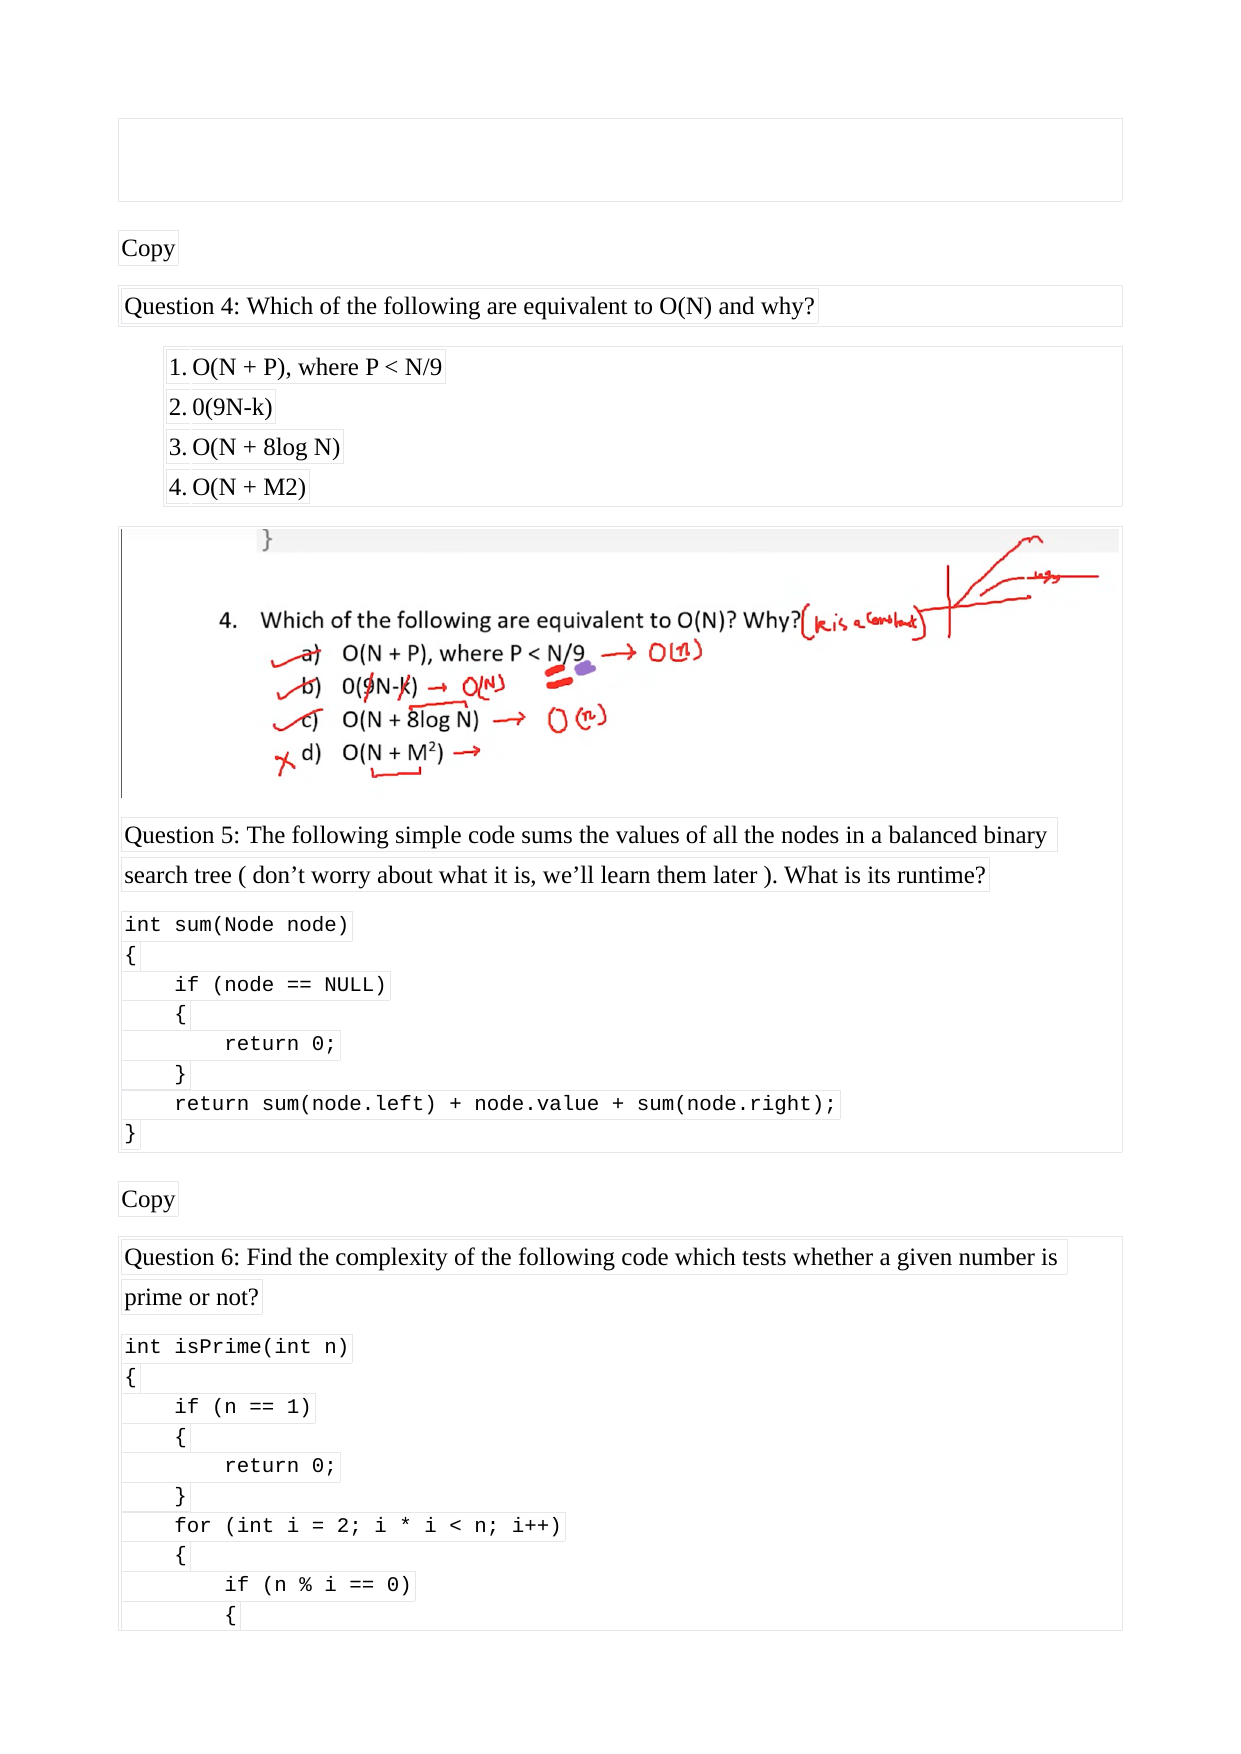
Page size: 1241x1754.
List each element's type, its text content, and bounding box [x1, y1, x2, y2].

text { [122, 1538, 1122, 1568]
text [179, 230, 1122, 265]
text [141, 938, 1122, 968]
text return 0; [191, 1449, 1122, 1479]
text } [119, 1116, 1122, 1152]
text if (node == NULL) [122, 972, 390, 997]
text Question 6: Find the complexity of the following code which tests whether a given number is prime or not? [119, 1237, 1122, 1314]
text if (n == 1) [122, 1394, 315, 1419]
text Question 5: The following simple code sums the values of all the nodes in a balanced binary search tree ( don’t worry about what it is, we’ll learn them later ). What is its runtime? [119, 814, 1122, 892]
text Copy [119, 231, 178, 265]
text if (n % i == 0) [122, 1572, 415, 1598]
list O(N + 8log N) [164, 426, 1122, 463]
text int isPrime(int n) [119, 1331, 1122, 1360]
text { [122, 942, 140, 968]
text return 0; [191, 1027, 1122, 1057]
text return 0; [122, 1453, 340, 1479]
text { [122, 1364, 140, 1390]
text { [122, 1598, 1122, 1630]
text if (n % i == 0) [191, 1568, 1122, 1598]
text return sum(node.left) + node.value + sum(node.right); [122, 1091, 840, 1116]
text Copy [119, 1182, 178, 1216]
text int sum(Node node) [119, 908, 1122, 938]
list O(N + P), where P < N/9 [164, 347, 1122, 383]
text { [122, 1419, 1122, 1449]
text Question 4: Which of the following are equivalent to O(N) and why? [119, 286, 1122, 326]
text return 0; [122, 1031, 340, 1057]
picture [121, 529, 1119, 798]
text { [122, 997, 1122, 1027]
text } [122, 1479, 1122, 1509]
list 0(9N-k) [164, 386, 1122, 423]
text [179, 1181, 1122, 1216]
list O(N + M2) [164, 466, 1122, 506]
text for (int i = 2; i * i < n; i++) [122, 1513, 565, 1538]
text [141, 1360, 1122, 1390]
text if (n == 1) [141, 1390, 1122, 1419]
text } [122, 1057, 1122, 1086]
text if (node == NULL) [141, 968, 1122, 997]
text for (int i = 2; i * i < n; i++) [191, 1509, 1122, 1538]
text return sum(node.left) + node.value + sum(node.right); [191, 1086, 1122, 1116]
